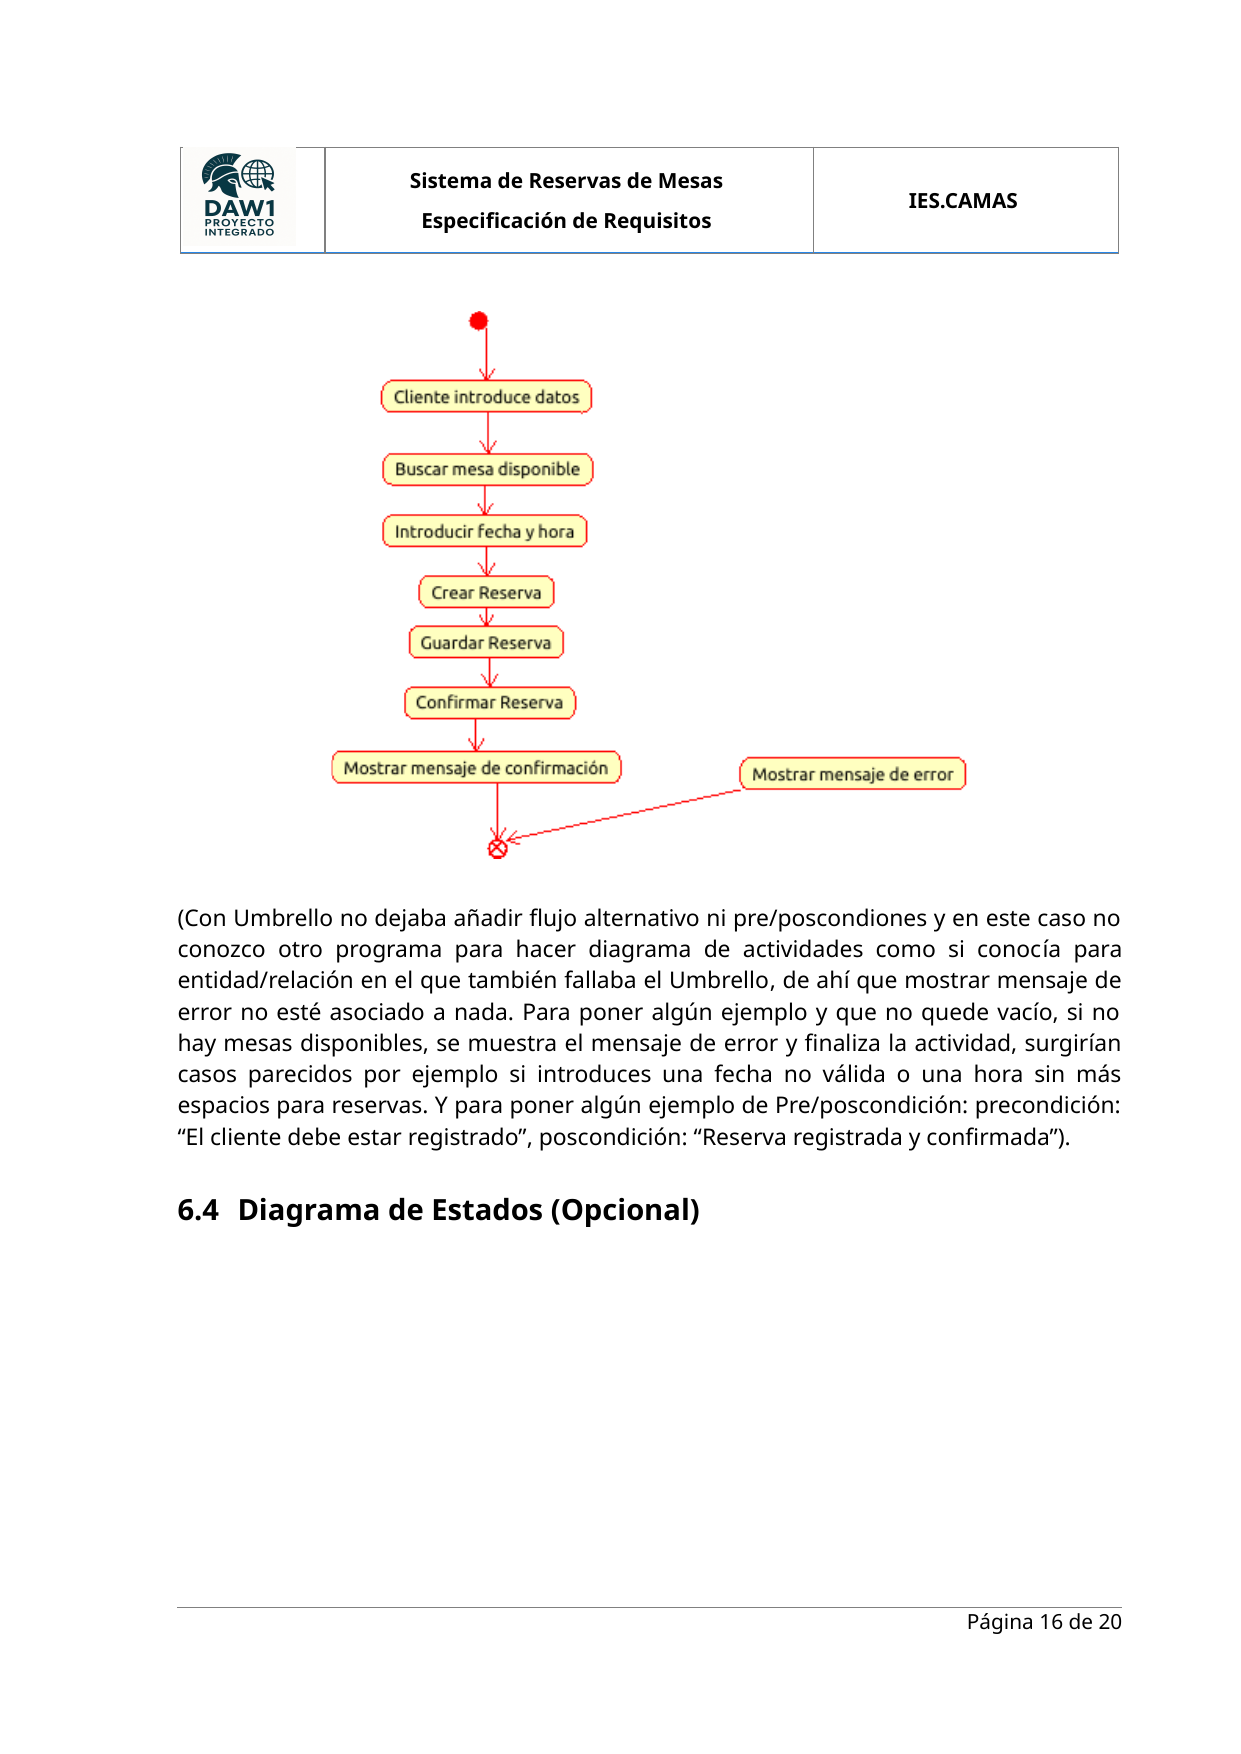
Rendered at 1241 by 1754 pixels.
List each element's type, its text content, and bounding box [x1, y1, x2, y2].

picture [331, 311, 968, 859]
text (Con Umbrello no dejaba añadir flujo alternativo ni pre/poscondiones y en este caso no conozco otro programa para hacer diagrama de actividades como si conocía para entidad/relación en el que también fallaba el Umbrello, de ahí que mostrar mensaje de error no esté asociado a nada. Para poner algún ejemplo y que no quede vacío, si no hay mesas disponibles, se muestra el mensaje de error y finaliza la actividad, surgirían casos parecidos por ejemplo si introduces una fecha no válida o una hora sin más espacios para reservas. Y para poner algún ejemplo de Pre/poscondición: precondición: “El cliente debe estar registrado”, poscondición: “Reserva registrada y confirmada”). [177, 902, 1122, 1152]
picture [183, 147, 296, 246]
subtitle Diagrama de Estados (Opcional) [177, 1189, 1122, 1229]
